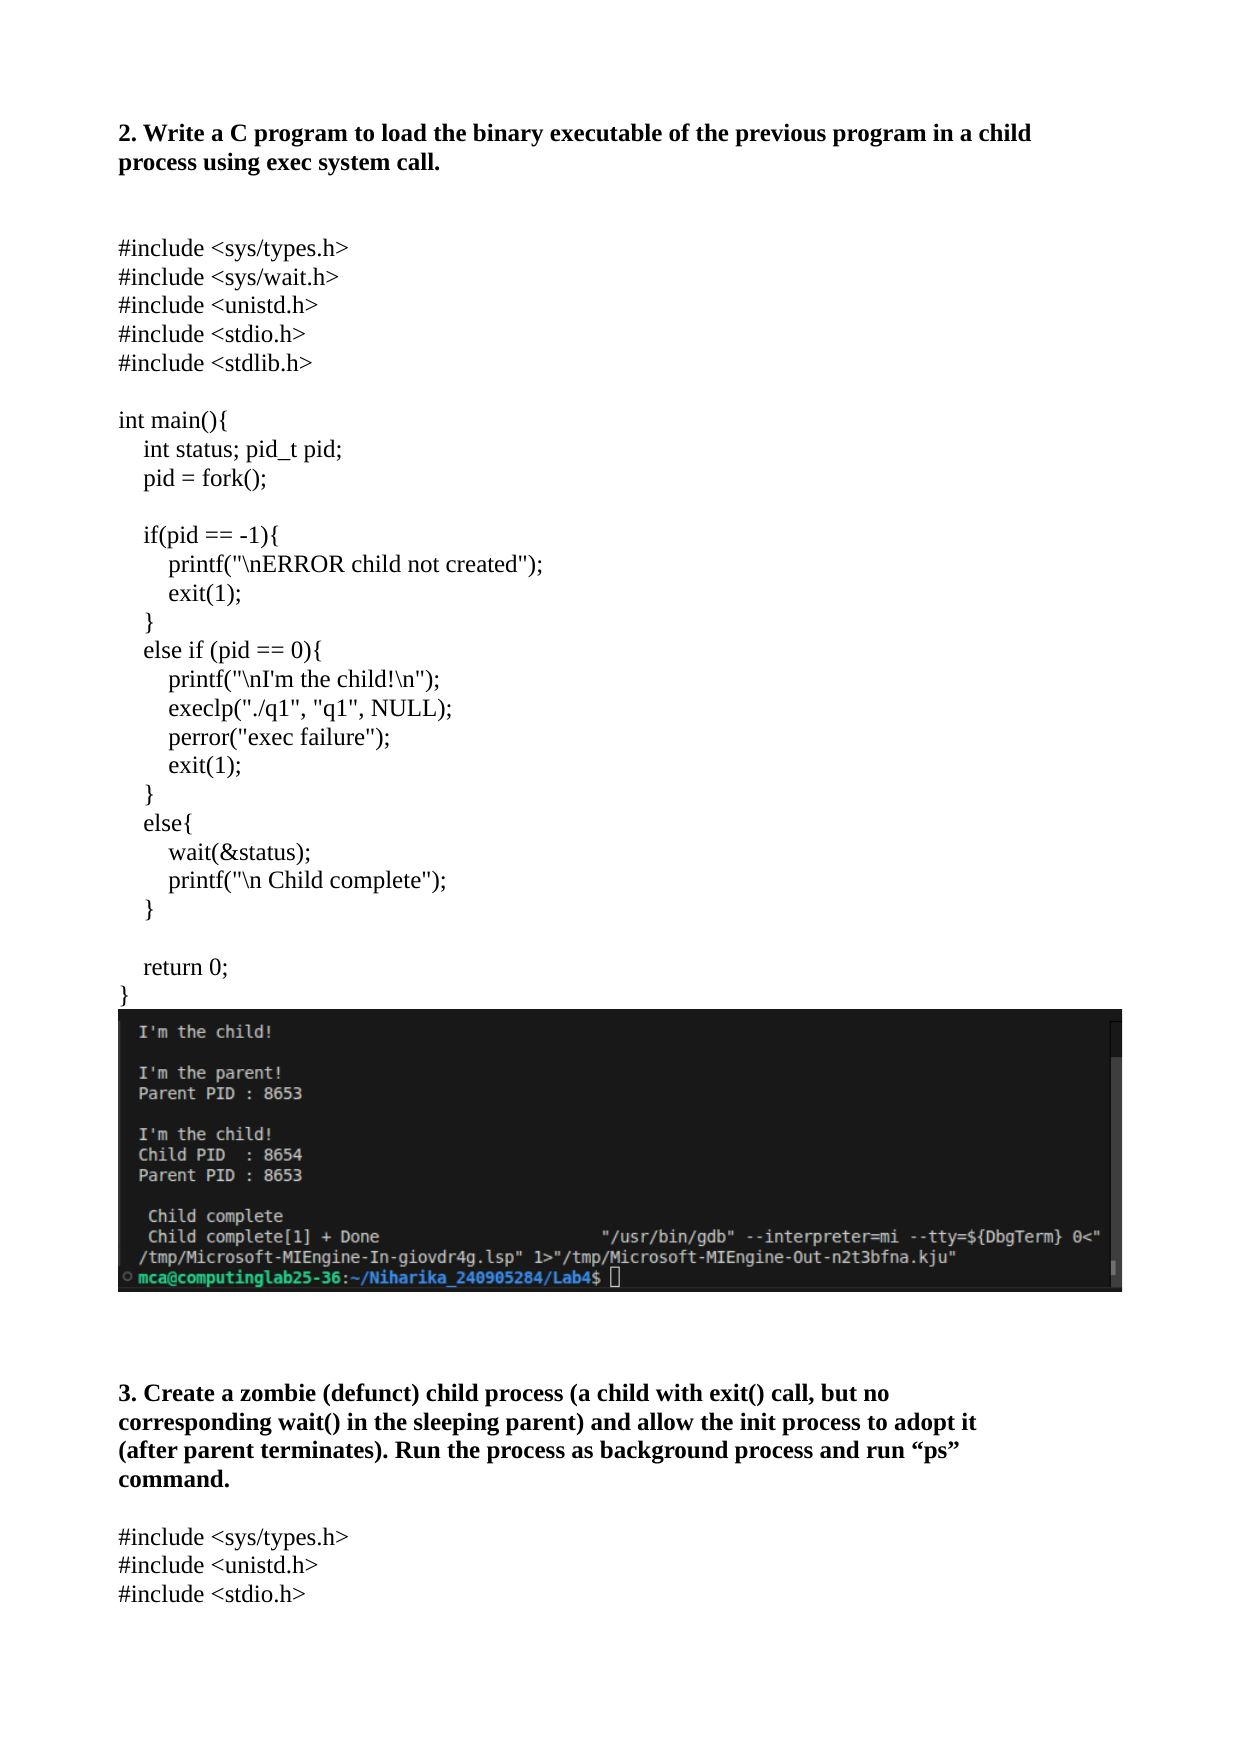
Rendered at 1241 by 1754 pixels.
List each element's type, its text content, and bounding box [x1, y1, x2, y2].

text execlp("./q1", "q1", NULL); [118, 693, 1122, 722]
text } [118, 981, 1122, 1009]
text #include <stdio.h> [118, 1579, 1122, 1608]
text wait(&status); [118, 837, 1122, 866]
text corresponding wait() in the sleeping parent) and allow the init process to adopt it [118, 1407, 1122, 1436]
text pid = fork(); [118, 463, 1122, 492]
text command. [118, 1464, 1122, 1493]
text return 0; [118, 952, 1122, 981]
text printf("\n Child complete"); [118, 866, 1122, 894]
text } [118, 779, 1122, 808]
text exit(1); [118, 751, 1122, 779]
text int status; pid_t pid; [118, 434, 1122, 463]
text } [118, 607, 1122, 636]
text #include <stdlib.h> [118, 348, 1122, 377]
text process using exec system call. [118, 147, 1122, 176]
text #include <unistd.h> [118, 291, 1122, 319]
text #include <stdio.h> [118, 319, 1122, 348]
text int main(){ [118, 406, 1122, 434]
text else if (pid == 0){ [118, 636, 1122, 664]
picture [118, 1009, 1123, 1292]
text 3. Create a zombie (defunct) child process (a child with exit() call, but no [118, 1378, 1122, 1407]
text printf("\nI'm the child!\n"); [118, 664, 1122, 693]
text #include <sys/types.h> [118, 1522, 1122, 1551]
text else{ [118, 808, 1122, 837]
text } [118, 894, 1122, 923]
text #include <sys/types.h> [118, 233, 1122, 262]
text exit(1); [118, 578, 1122, 607]
text (after parent terminates). Run the process as background process and run “ps” [118, 1436, 1122, 1464]
text #include <unistd.h> [118, 1551, 1122, 1579]
text perror("exec failure"); [118, 722, 1122, 751]
text printf("\nERROR child not created"); [118, 549, 1122, 578]
text #include <sys/wait.h> [118, 262, 1122, 291]
text 2. Write a C program to load the binary executable of the previous program in a child [118, 118, 1122, 147]
text if(pid == -1){ [118, 521, 1122, 549]
